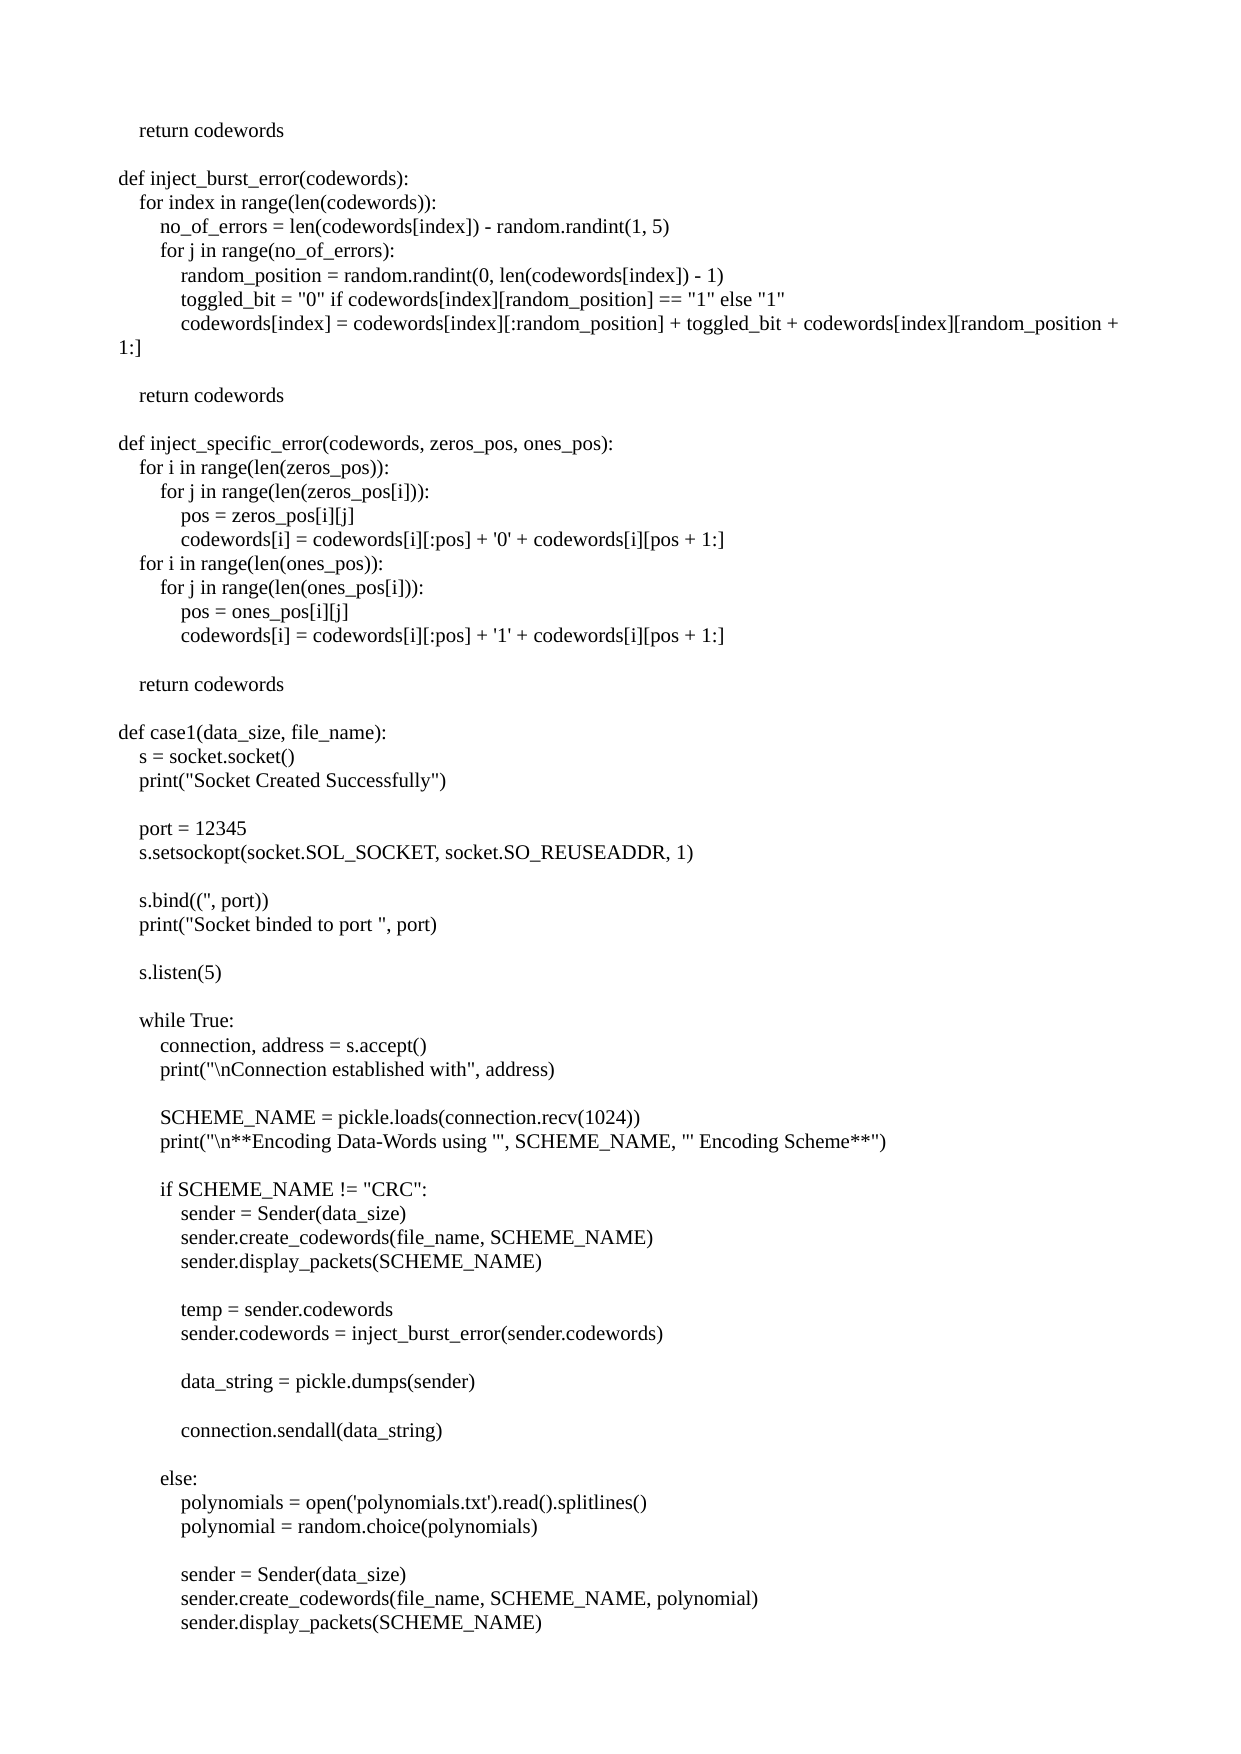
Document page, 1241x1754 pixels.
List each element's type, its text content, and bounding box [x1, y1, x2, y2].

text for i in range(len(ones_pos)): [118, 551, 1122, 575]
text s.setsockopt(socket.SOL_SOCKET, socket.SO_REUSEADDR, 1) [118, 840, 1122, 864]
text print("\nConnection established with", address) [118, 1057, 1122, 1081]
text sender.display_packets(SCHEME_NAME) [118, 1249, 1122, 1273]
text sender.create_codewords(file_name, SCHEME_NAME) [118, 1225, 1122, 1249]
text for index in range(len(codewords)): [118, 190, 1122, 214]
text for j in range(no_of_errors): [118, 238, 1122, 262]
text connection, address = s.accept() [118, 1032, 1122, 1057]
text temp = sender.codewords [118, 1297, 1122, 1321]
text def case1(data_size, file_name): [118, 720, 1122, 744]
text for j in range(len(ones_pos[i])): [118, 575, 1122, 599]
text for j in range(len(zeros_pos[i])): [118, 479, 1122, 503]
text codewords[i] = codewords[i][:pos] + '1' + codewords[i][pos + 1:] [118, 623, 1122, 647]
text pos = zeros_pos[i][j] [118, 503, 1122, 527]
text def inject_specific_error(codewords, zeros_pos, ones_pos): [118, 431, 1122, 455]
text print("Socket Created Successfully") [118, 768, 1122, 792]
text codewords[i] = codewords[i][:pos] + '0' + codewords[i][pos + 1:] [118, 527, 1122, 551]
text data_string = pickle.dumps(sender) [118, 1369, 1122, 1393]
text return codewords [118, 672, 1122, 696]
text random_position = random.randint(0, len(codewords[index]) - 1) [118, 262, 1122, 287]
text print("Socket binded to port ", port) [118, 912, 1122, 936]
text if SCHEME_NAME != "CRC": [118, 1177, 1122, 1201]
text port = 12345 [118, 816, 1122, 840]
text sender = Sender(data_size) [118, 1201, 1122, 1225]
text sender.create_codewords(file_name, SCHEME_NAME, polynomial) [118, 1586, 1122, 1610]
text sender = Sender(data_size) [118, 1562, 1122, 1586]
text print("\n**Encoding Data-Words using '", SCHEME_NAME, "' Encoding Scheme**") [118, 1129, 1122, 1153]
text sender.display_packets(SCHEME_NAME) [118, 1610, 1122, 1634]
text s = socket.socket() [118, 744, 1122, 768]
text codewords[index] = codewords[index][:random_position] + toggled_bit + codewords[index][random_position + 1:] [118, 311, 1122, 359]
text SCHEME_NAME = pickle.loads(connection.recv(1024)) [118, 1105, 1122, 1129]
text for i in range(len(zeros_pos)): [118, 455, 1122, 479]
text no_of_errors = len(codewords[index]) - random.randint(1, 5) [118, 214, 1122, 238]
text return codewords [118, 383, 1122, 407]
text toggled_bit = "0" if codewords[index][random_position] == "1" else "1" [118, 287, 1122, 311]
text return codewords [118, 118, 1122, 142]
text def inject_burst_error(codewords): [118, 166, 1122, 190]
text else: [118, 1466, 1122, 1490]
text pos = ones_pos[i][j] [118, 599, 1122, 623]
text sender.codewords = inject_burst_error(sender.codewords) [118, 1321, 1122, 1345]
text s.listen(5) [118, 960, 1122, 984]
text while True: [118, 1008, 1122, 1032]
text polynomials = open('polynomials.txt').read().splitlines() [118, 1490, 1122, 1514]
text s.bind(('', port)) [118, 888, 1122, 912]
text connection.sendall(data_string) [118, 1417, 1122, 1442]
text polynomial = random.choice(polynomials) [118, 1514, 1122, 1538]
